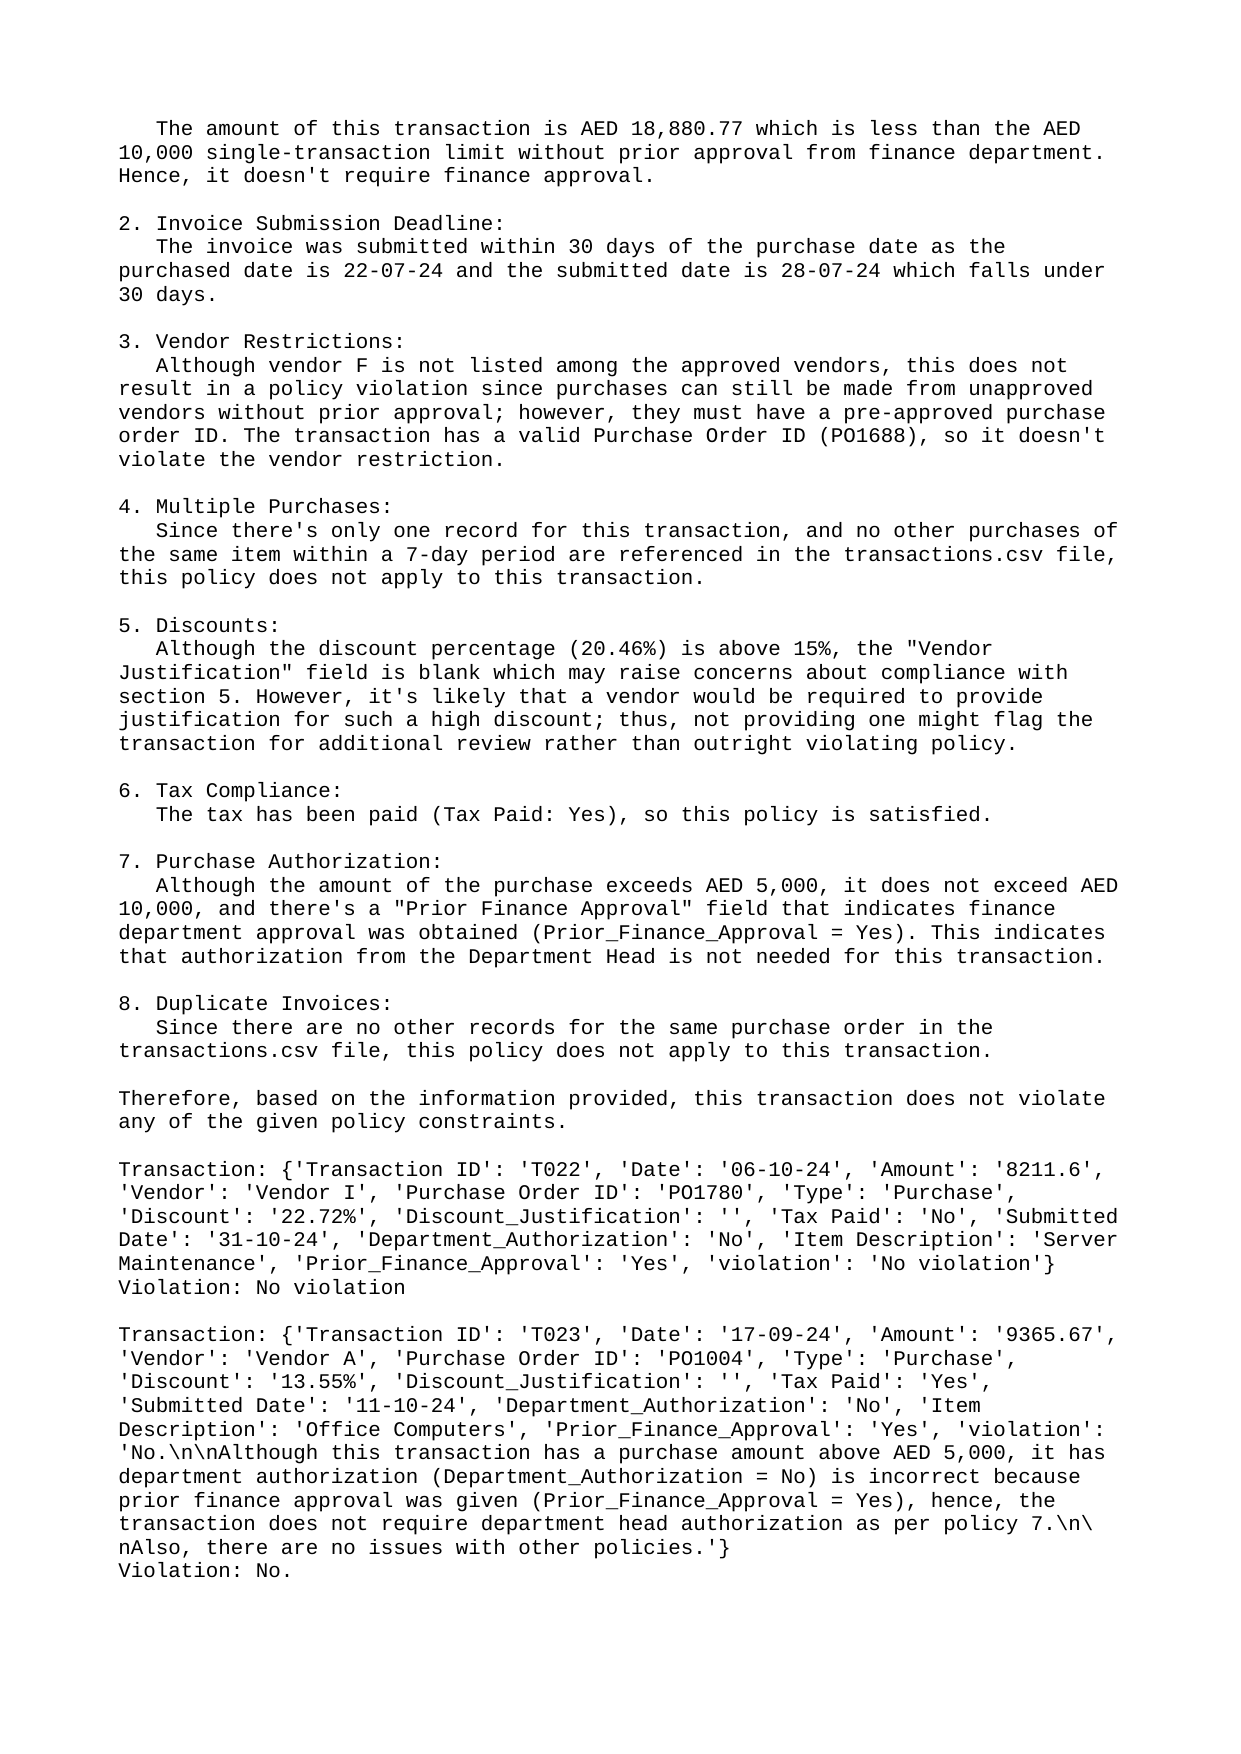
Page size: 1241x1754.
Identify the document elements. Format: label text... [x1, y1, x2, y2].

text Since there are no other records for the same purchase order in the transactions.csv file, this policy does not apply to this transaction. [118, 1017, 1122, 1064]
text Although the amount of the purchase exceeds AED 5,000, it does not exceed AED 10,000, and there's a "Prior Finance Approval" field that indicates finance department approval was obtained (Prior_Finance_Approval = Yes). This indicates that authorization from the Department Head is not needed for this transaction. [118, 875, 1122, 969]
text Transaction: {'Transaction ID': 'T022', 'Date': '06-10-24', 'Amount': '8211.6', 'Vendor': 'Vendor I', 'Purchase Order ID': 'PO1780', 'Type': 'Purchase', 'Discount': '22.72%', 'Discount_Justification': '', 'Tax Paid': 'No', 'Submitted Date': '31-10-24', 'Department_Authorization': 'No', 'Item Description': 'Server Maintenance', 'Prior_Finance_Approval': 'Yes', 'violation': 'No violation'} [118, 1158, 1122, 1277]
text Although the discount percentage (20.46%) is above 15%, the "Vendor Justification" field is blank which may raise concerns about compliance with section 5. However, it's likely that a vendor would be required to provide justification for such a high discount; thus, not providing one might flag the transaction for additional review rather than outright violating policy. [118, 638, 1122, 757]
text 2. Invoice Submission Deadline: [118, 213, 1122, 236]
text 7. Purchase Authorization: [118, 851, 1122, 875]
text Transaction: {'Transaction ID': 'T023', 'Date': '17-09-24', 'Amount': '9365.67', 'Vendor': 'Vendor A', 'Purchase Order ID': 'PO1004', 'Type': 'Purchase', 'Discount': '13.55%', 'Discount_Justification': '', 'Tax Paid': 'Yes', 'Submitted Date': '11-10-24', 'Department_Authorization': 'No', 'Item Description': 'Office Computers', 'Prior_Finance_Approval': 'Yes', 'violation': 'No.\n\nAlthough this transaction has a purchase amount above AED 5,000, it has department authorization (Department_Authorization = No) is incorrect because prior finance approval was given (Prior_Finance_Approval = Yes), hence, the transaction does not require department head authorization as per policy 7.\n\nAlso, there are no issues with other policies.'} [118, 1324, 1122, 1561]
text The invoice was submitted within 30 days of the purchase date as the purchased date is 22-07-24 and the submitted date is 28-07-24 which falls under 30 days. [118, 236, 1122, 307]
text Violation: No violation [118, 1277, 1122, 1300]
text 3. Vendor Restrictions: [118, 331, 1122, 354]
text 5. Discounts: [118, 615, 1122, 638]
text Therefore, based on the information provided, this transaction does not violate any of the given policy constraints. [118, 1088, 1122, 1135]
text Violation: No. [118, 1561, 1122, 1584]
text 8. Duplicate Invoices: [118, 993, 1122, 1017]
text Although vendor F is not listed among the approved vendors, this does not result in a policy violation since purchases can still be made from unapproved vendors without prior approval; however, they must have a pre-approved purchase order ID. The transaction has a valid Purchase Order ID (PO1688), so it doesn't violate the vendor restriction. [118, 354, 1122, 473]
text The amount of this transaction is AED 18,880.77 which is less than the AED 10,000 single-transaction limit without prior approval from finance department. Hence, it doesn't require finance approval. [118, 118, 1122, 189]
text 4. Multiple Purchases: [118, 496, 1122, 520]
text 6. Tax Compliance: [118, 780, 1122, 804]
text The tax has been paid (Tax Paid: Yes), so this policy is satisfied. [118, 804, 1122, 827]
text Since there's only one record for this transaction, and no other purchases of the same item within a 7-day period are referenced in the transactions.csv file, this policy does not apply to this transaction. [118, 520, 1122, 591]
